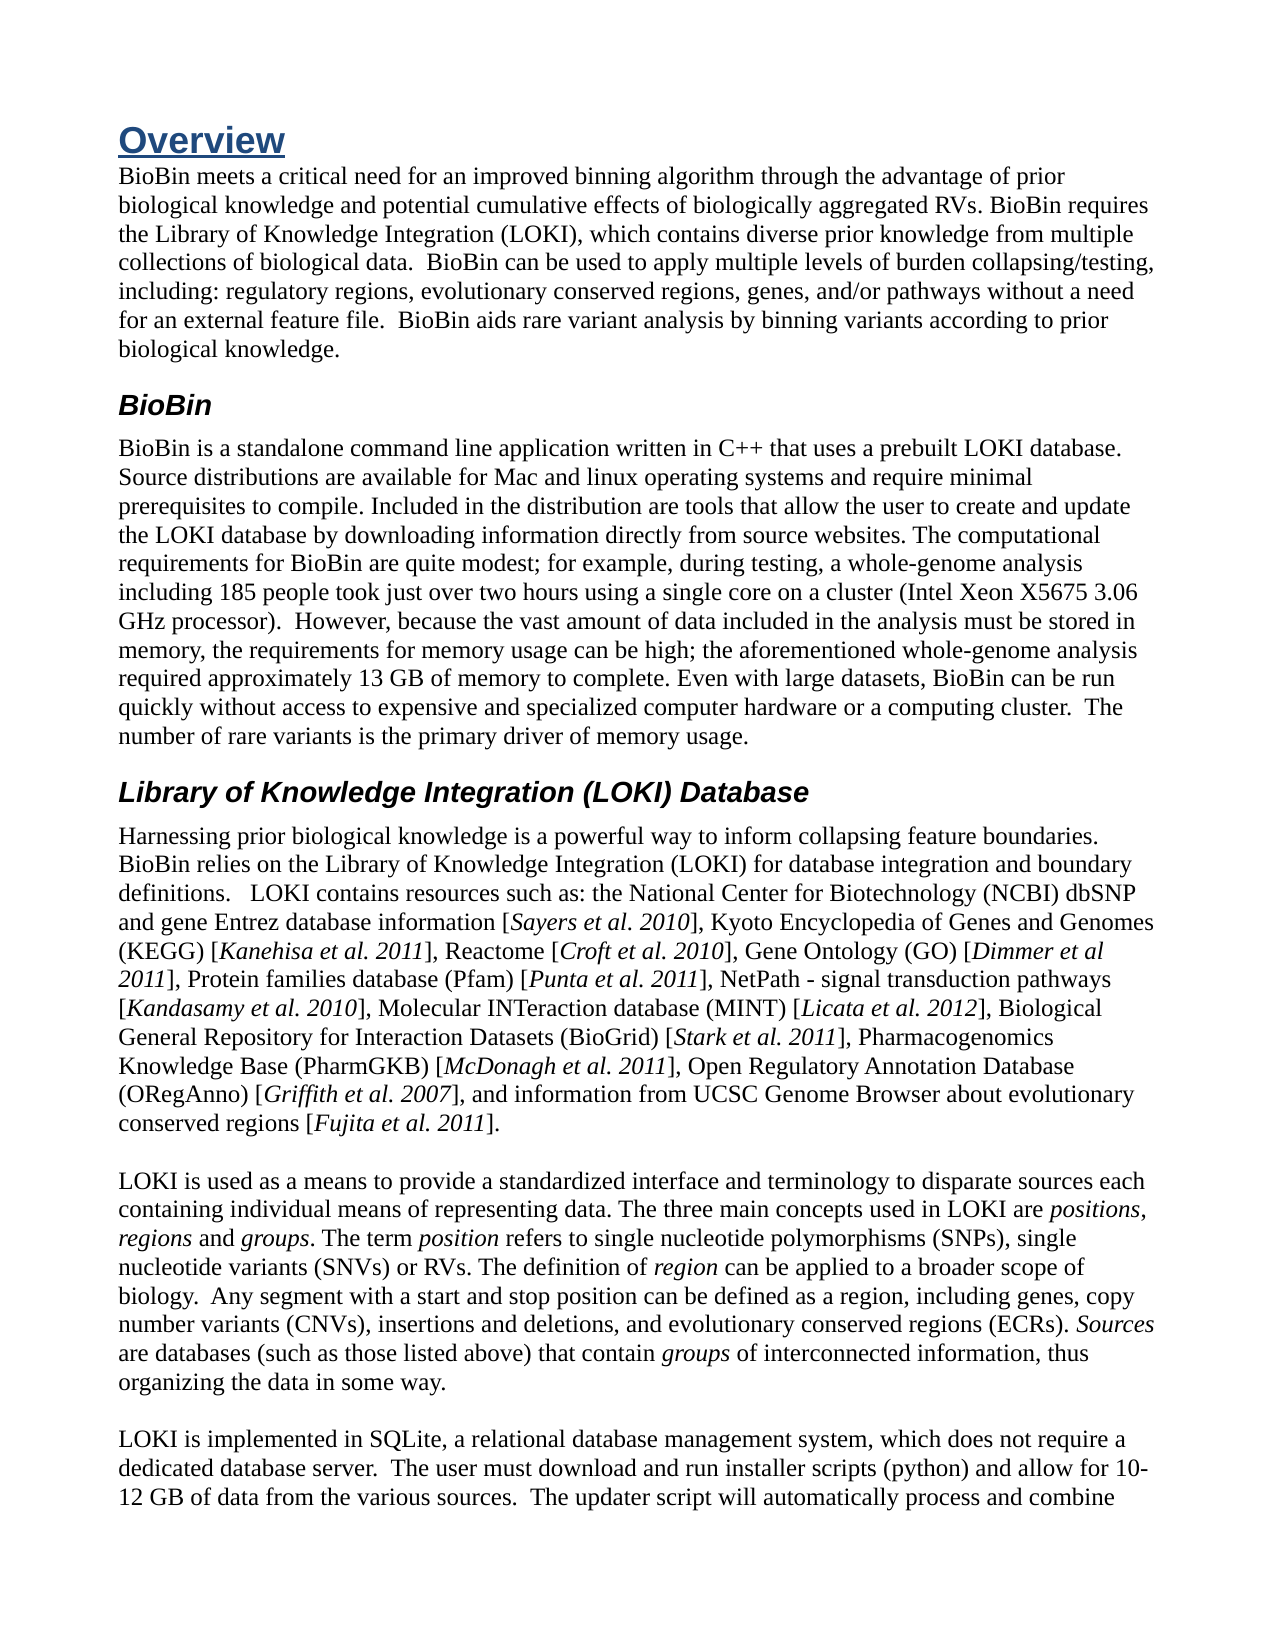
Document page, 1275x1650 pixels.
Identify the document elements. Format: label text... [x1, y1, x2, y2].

text LOKI is implemented in SQLite, a relational database management system, which does not require a dedicated database server. The user must download and run installer scripts (python) and allow for 10-12 GB of data from the various sources. The updater script will automatically process and combine [118, 1424, 1157, 1511]
text Harnessing prior biological knowledge is a powerful way to inform collapsing feature boundaries. BioBin relies on the Library of Knowledge Integration (LOKI) for database integration and boundary definitions. LOKI contains resources such as: the National Center for Biotechnology (NCBI) dbSNP and gene Entrez database information [Sayers et al. 2010], Kyoto Encyclopedia of Genes and Genomes (KEGG) [Kanehisa et al. 2011], Reactome [Croft et al. 2010], Gene Ontology (GO) [Dimmer et al 2011], Protein families database (Pfam) [Punta et al. 2011], NetPath - signal transduction pathways [Kandasamy et al. 2010], Molecular INTeraction database (MINT) [Licata et al. 2012], Biological General Repository for Interaction Datasets (BioGrid) [Stark et al. 2011], Pharmacogenomics Knowledge Base (PharmGKB) [McDonagh et al. 2011], Open Regulatory Annotation Database (ORegAnno) [Griffith et al. 2007], and information from UCSC Genome Browser about evolutionary conserved regions [Fujita et al. 2011]. [118, 821, 1157, 1137]
subtitle BioBin [118, 387, 1157, 421]
text LOKI is used as a means to provide a standardized interface and terminology to disparate sources each containing individual means of representing data. The three main concepts used in LOKI are positions, regions and groups. The term position refers to single nucleotide polymorphisms (SNPs), single nucleotide variants (SNVs) or RVs. The definition of region can be applied to a broader scope of biology. Any segment with a start and stop position can be defined as a region, including genes, copy number variants (CNVs), insertions and deletions, and evolutionary conserved regions (ECRs). Sources are databases (such as those listed above) that contain groups of interconnected information, thus organizing the data in some way. [118, 1166, 1157, 1396]
subtitle Overview [118, 118, 1157, 161]
subtitle Library of Knowledge Integration (LOKI) Database [118, 775, 1157, 808]
text BioBin meets a critical need for an improved binning algorithm through the advantage of prior biological knowledge and potential cumulative effects of biologically aggregated RVs. BioBin requires the Library of Knowledge Integration (LOKI), which contains diverse prior knowledge from multiple collections of biological data. BioBin can be used to apply multiple levels of burden collapsing/testing, including: regulatory regions, evolutionary conserved regions, genes, and/or pathways without a need for an external feature file. BioBin aids rare variant analysis by binning variants according to prior biological knowledge. [118, 161, 1157, 362]
text BioBin is a standalone command line application written in C++ that uses a prebuilt LOKI database. Source distributions are available for Mac and linux operating systems and require minimal prerequisites to compile. Included in the distribution are tools that allow the user to create and update the LOKI database by downloading information directly from source websites. The computational requirements for BioBin are quite modest; for example, during testing, a whole-genome analysis including 185 people took just over two hours using a single core on a cluster (Intel Xeon X5675 3.06 GHz processor). However, because the vast amount of data included in the analysis must be stored in memory, the requirements for memory usage can be high; the aforementioned whole-genome analysis required approximately 13 GB of memory to complete. Even with large datasets, BioBin can be run quickly without access to expensive and specialized computer hardware or a computing cluster. The number of rare variants is the primary driver of memory usage. [118, 433, 1157, 750]
